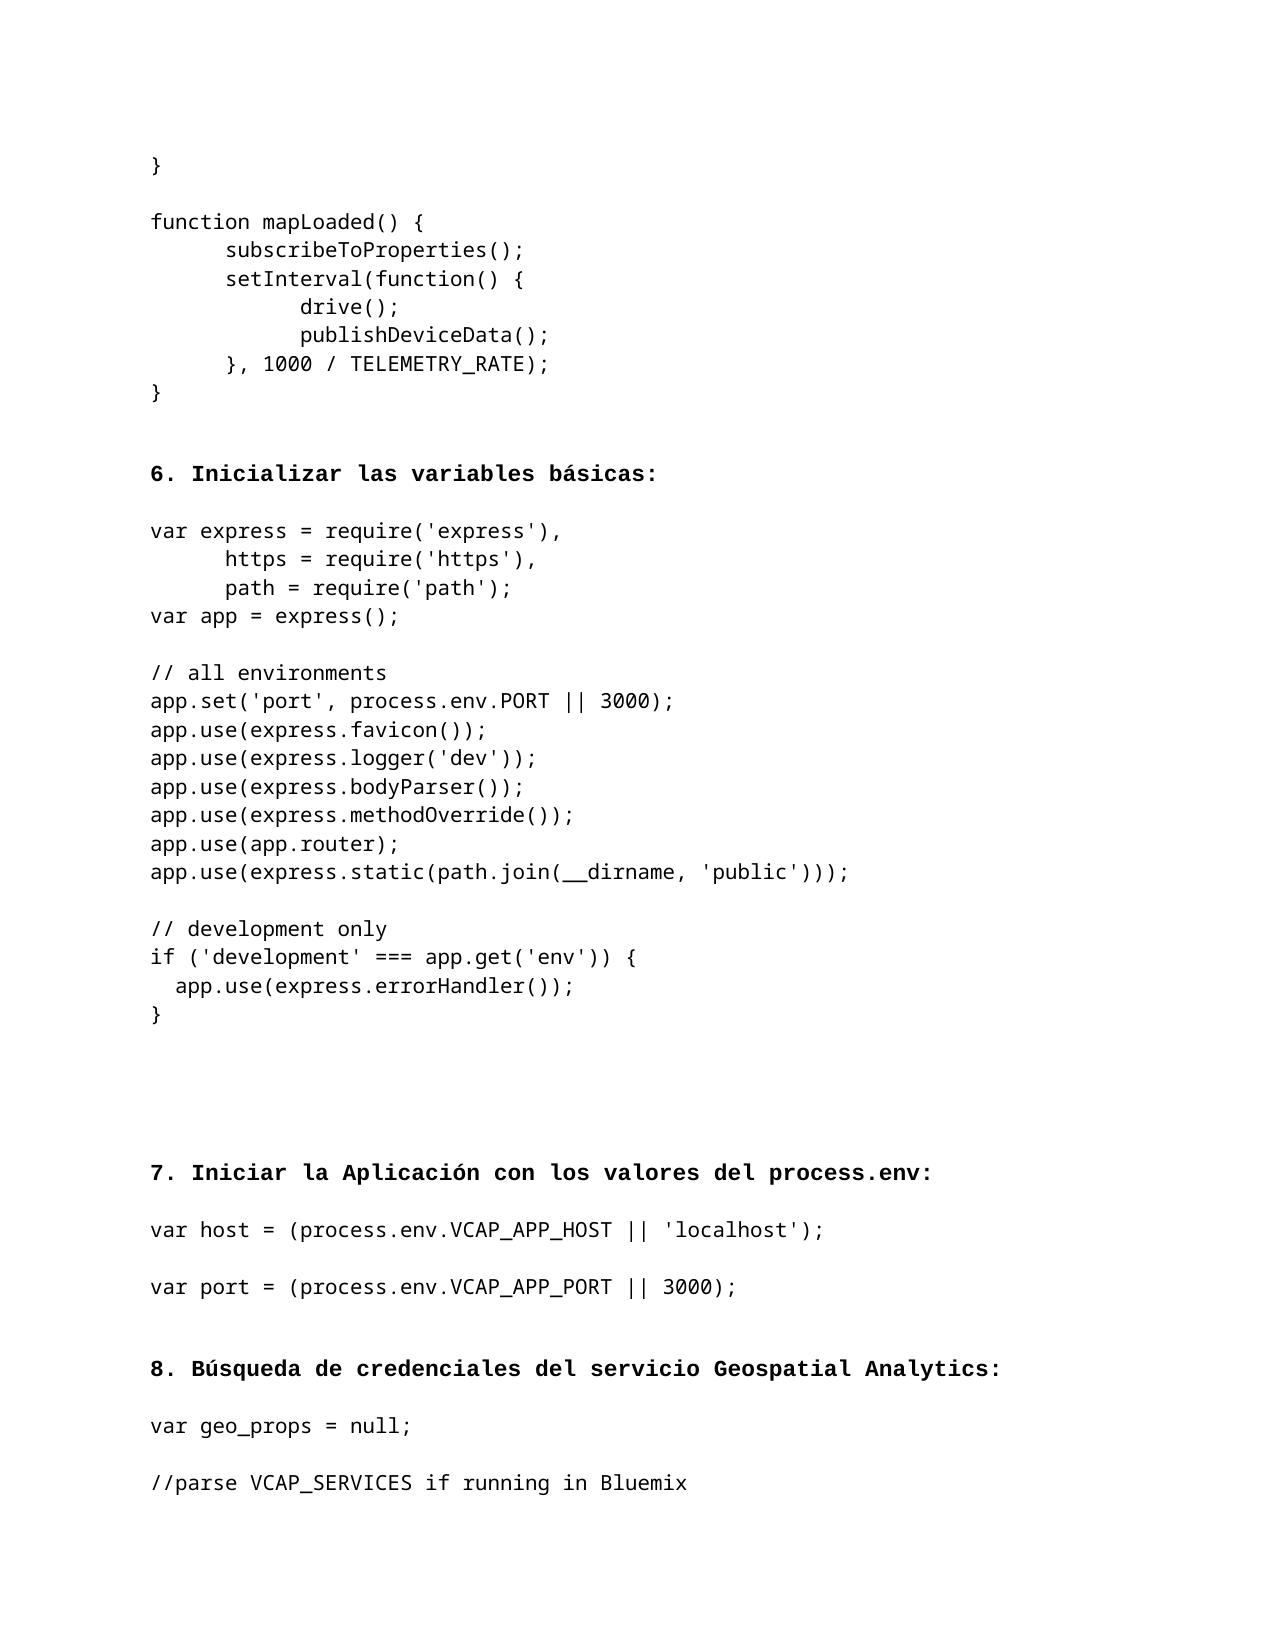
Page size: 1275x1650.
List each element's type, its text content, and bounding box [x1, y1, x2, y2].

text publishDeviceData(); [150, 321, 1125, 349]
text app.use(express.static(path.join(__dirname, 'public'))); [150, 857, 1125, 886]
text 6. Inicializar las variables básicas: [150, 462, 1125, 488]
text 8. Búsqueda de credenciales del servicio Geospatial Analytics: [150, 1357, 1125, 1383]
text app.use(express.methodOverride()); [150, 800, 1125, 829]
text app.use(app.router); [150, 829, 1125, 857]
text // all environments [150, 658, 1125, 687]
text https = require('https'), [150, 544, 1125, 573]
text setInterval(function() { [150, 264, 1125, 292]
text var app = express(); [150, 601, 1125, 630]
text app.use(express.favicon()); [150, 715, 1125, 743]
text } [150, 377, 1125, 406]
text drive(); [150, 292, 1125, 321]
text app.use(express.logger('dev')); [150, 743, 1125, 772]
text //parse VCAP_SERVICES if running in Bluemix [150, 1468, 1125, 1496]
text function mapLoaded() { [150, 207, 1125, 235]
text var port = (process.env.VCAP_APP_PORT || 3000); [150, 1272, 1125, 1301]
text var host = (process.env.VCAP_APP_HOST || 'localhost'); [150, 1216, 1125, 1244]
text var geo_props = null; [150, 1411, 1125, 1439]
text 7. Iniciar la Aplicación con los valores del process.env: [150, 1162, 1125, 1188]
text }, 1000 / TELEMETRY_RATE); [150, 349, 1125, 377]
text app.set('port', process.env.PORT || 3000); [150, 687, 1125, 715]
text subscribeToProperties(); [150, 235, 1125, 264]
text if ('development' === app.get('env')) { [150, 942, 1125, 971]
text } [150, 999, 1125, 1028]
text } [150, 150, 1125, 178]
text path = require('path'); [150, 573, 1125, 601]
text var express = require('express'), [150, 516, 1125, 544]
text app.use(express.bodyParser()); [150, 772, 1125, 800]
text // development only [150, 914, 1125, 942]
text app.use(express.errorHandler()); [150, 971, 1125, 999]
